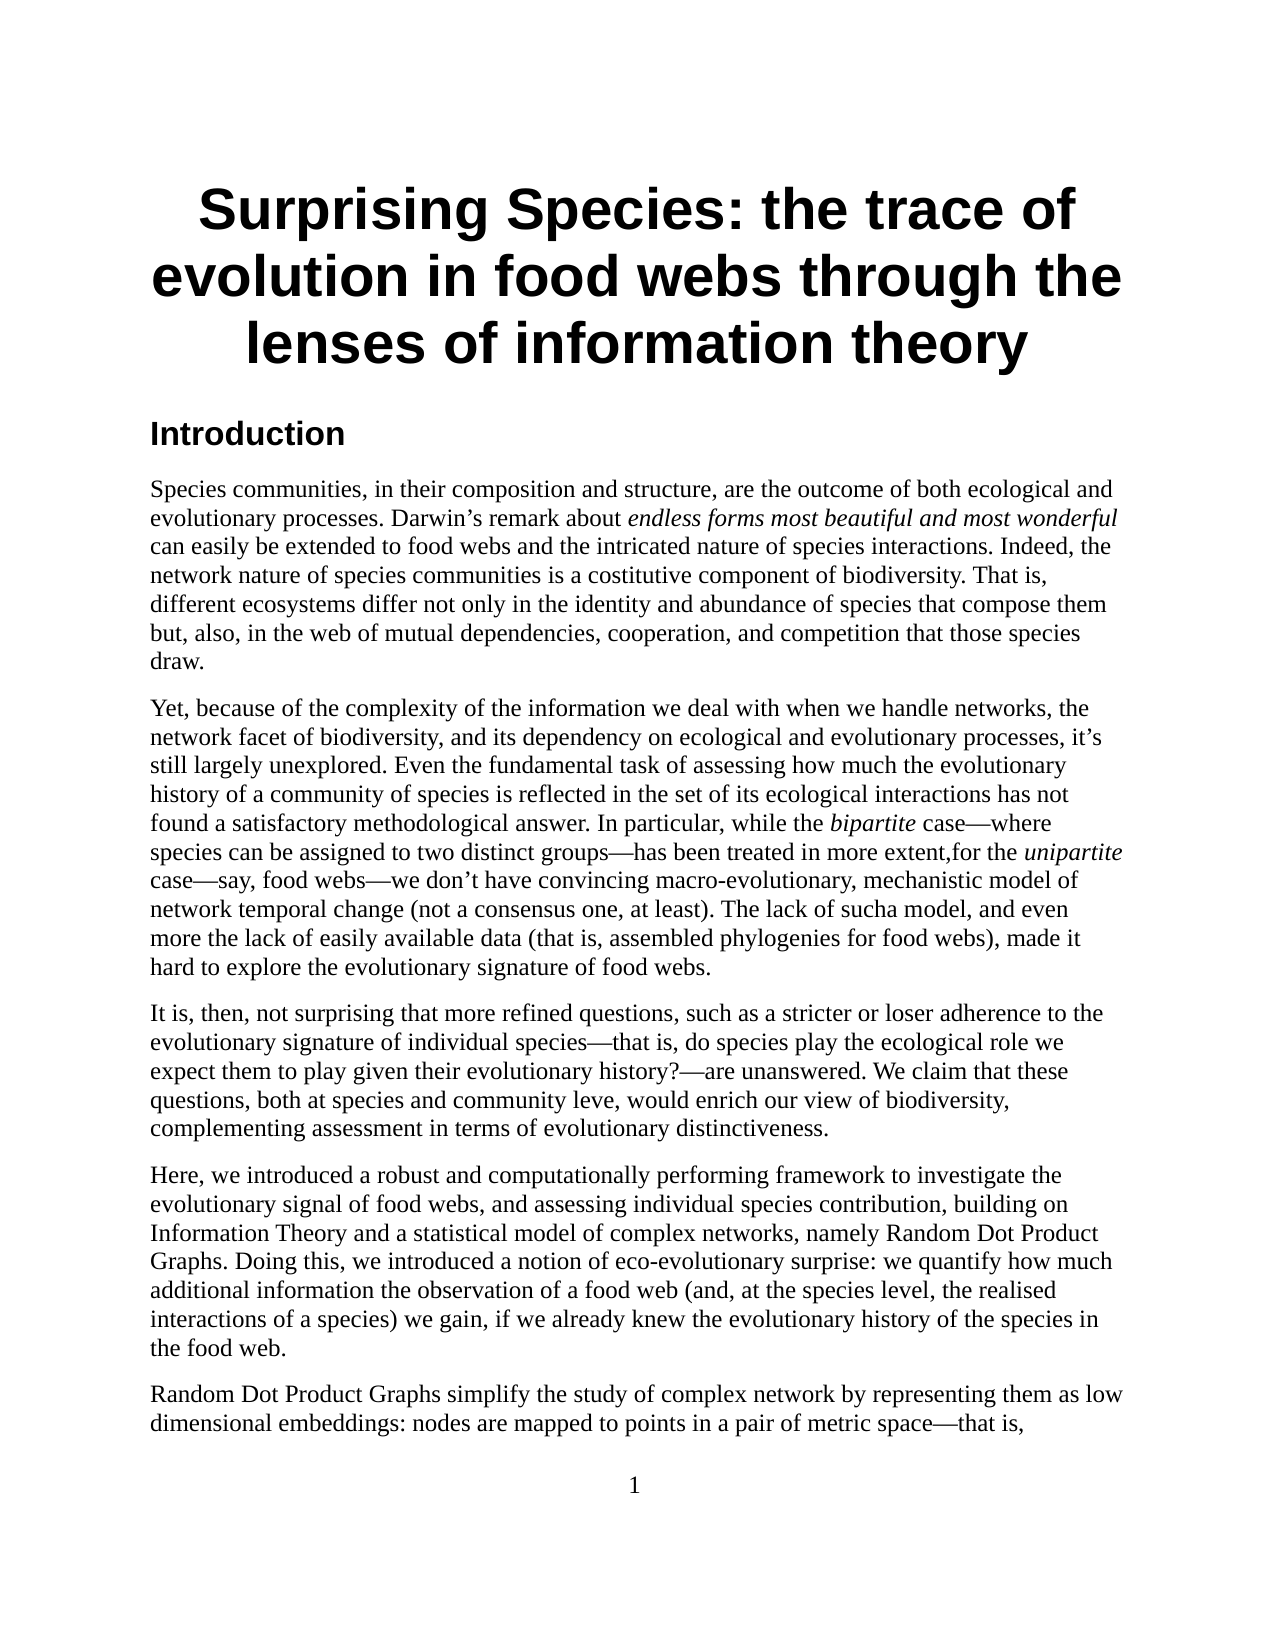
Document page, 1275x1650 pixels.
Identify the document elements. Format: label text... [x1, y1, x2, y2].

subtitle Introduction [150, 414, 1125, 452]
text It is, then, not surprising that more refined questions, such as a stricter or loser adherence to the evolutionary signature of individual species—that is, do species play the ecological role we expect them to play given their evolutionary history?—are unanswered. We claim that these questions, both at species and community leve, would enrich our view of biodiversity, complementing assessment in terms of evolutionary distinctiveness. [150, 998, 1125, 1142]
text Species communities, in their composition and structure, are the outcome of both ecological and evolutionary processes. Darwin’s remark about endless forms most beautiful and most wonderful can easily be extended to food webs and the intricated nature of species interactions. Indeed, the network nature of species communities is a costitutive component of biodiversity. That is, different ecosystems differ not only in the identity and abundance of species that compose them but, also, in the web of mutual dependencies, cooperation, and competition that those species draw. [150, 474, 1125, 675]
text Yet, because of the complexity of the information we deal with when we handle networks, the network facet of biodiversity, and its dependency on ecological and evolutionary processes, it’s still largely unexplored. Even the fundamental task of assessing how much the evolutionary history of a community of species is reflected in the set of its ecological interactions has not found a satisfactory methodological answer. In particular, while the bipartite case—where species can be assigned to two distinct groups—has been treated in more extent,for the unipartite case—say, food webs—we don’t have convincing macro-evolutionary, mechanistic model of network temporal change (not a consensus one, at least). The lack of sucha model, and even more the lack of easily available data (that is, assembled phylogenies for food webs), made it hard to explore the evolutionary signature of food webs. [150, 693, 1125, 981]
text Random Dot Product Graphs simplify the study of complex network by representing them as low dimensional embeddings: nodes are mapped to points in a pair of metric space—that is, [150, 1379, 1125, 1437]
title Surprising Species: the trace of evolution in food webs through the lenses of information theory [150, 175, 1125, 376]
text Here, we introduced a robust and computationally performing framework to investigate the evolutionary signal of food webs, and assessing individual species contribution, building on Information Theory and a statistical model of complex networks, namely Random Dot Product Graphs. Doing this, we introduced a notion of eco-evolutionary surprise: we quantify how much additional information the observation of a food web (and, at the species level, the realised interactions of a species) we gain, if we already knew the evolutionary history of the species in the food web. [150, 1160, 1125, 1361]
